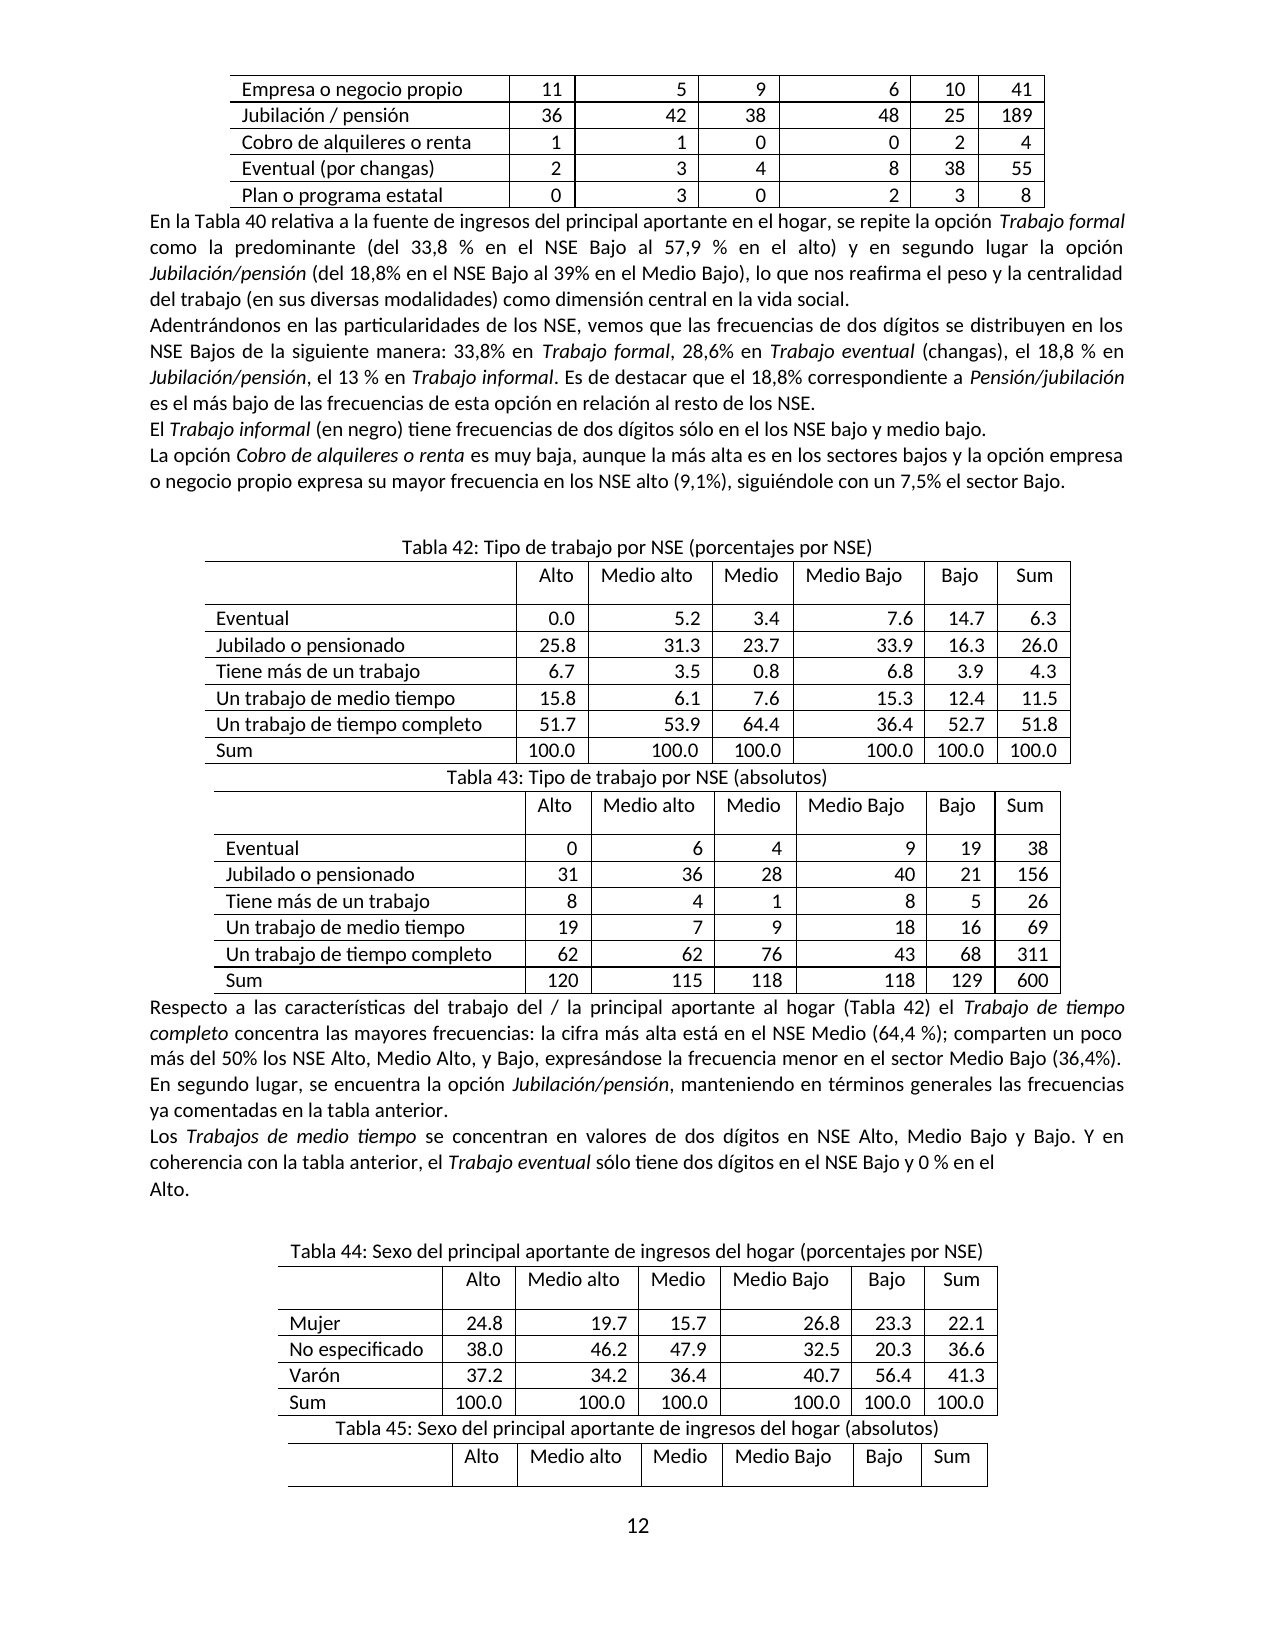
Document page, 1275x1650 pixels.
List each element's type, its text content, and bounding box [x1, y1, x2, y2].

text Tabla 45: Sexo del principal aportante de ingresos del hogar (absolutos) [150, 1416, 1125, 1441]
table_cell 41 [979, 76, 1044, 101]
table_header Medio alto [518, 1444, 641, 1486]
table_cell Jubilado o pensionado [214, 862, 525, 887]
table_cell 40 [797, 862, 926, 887]
table_cell Jubilado o pensionado [205, 632, 516, 657]
table_cell 42 [576, 103, 698, 128]
table_cell Sum [205, 738, 516, 763]
table_cell Jubilación / pensión [230, 103, 509, 128]
table_cell 21 [927, 862, 994, 887]
table_header Medio [713, 562, 793, 604]
table_cell 11.5 [998, 685, 1070, 710]
text Adentrándonos en las particularidades de los NSE, vemos que las frecuencias de dos dígitos se distribuyen en los NSE Bajos de la siguiente manera: 33,8% en Trabajo formal, 28,6% en Trabajo eventual (changas), el 18,8 % en Jubilación/pensión, el 13 % en Trabajo informal. Es de destacar que el 18,8% correspondiente a Pensión/jubilación es el más bajo de las frecuencias de esta opción en relación al resto de los NSE. [149, 312, 1125, 415]
table_header Alto [443, 1267, 515, 1309]
table_cell 33.9 [794, 632, 924, 657]
table_cell 26.8 [721, 1310, 851, 1335]
table_cell 38.0 [443, 1336, 515, 1362]
table_cell 100.0 [925, 1389, 997, 1414]
table_cell 26 [996, 888, 1060, 913]
table_cell 55 [979, 155, 1044, 181]
table_cell 1 [576, 129, 698, 154]
table_cell 62 [526, 941, 591, 966]
table_cell 8 [979, 182, 1044, 207]
table_cell 4 [979, 129, 1044, 154]
table_header Medio alto [589, 562, 712, 604]
table_cell Eventual (por changas) [230, 155, 509, 181]
table_cell 311 [996, 941, 1060, 966]
table_cell 100.0 [713, 738, 793, 763]
table_cell 100.0 [998, 738, 1070, 763]
table_cell 4 [699, 155, 779, 181]
table_header Bajo [925, 562, 997, 604]
table_cell 16.3 [925, 632, 997, 657]
table_cell 0 [699, 182, 779, 207]
table_cell 62 [592, 941, 714, 966]
table_cell 47.9 [639, 1336, 720, 1362]
table_cell Un trabajo de medio tiempo [205, 685, 516, 710]
table_cell 52.7 [925, 711, 997, 737]
table_cell 129 [927, 968, 994, 993]
table_cell 7.6 [713, 685, 793, 710]
table_cell Un trabajo de tiempo completo [214, 941, 525, 966]
table_header Medio Bajo [721, 1267, 851, 1309]
table_cell 43 [797, 941, 926, 966]
table_cell 4 [592, 888, 714, 913]
table_cell 64.4 [713, 711, 793, 737]
table_cell 26.0 [998, 632, 1070, 657]
table_header Medio Bajo [794, 562, 924, 604]
table_cell 19.7 [516, 1310, 638, 1335]
table_header [278, 1267, 442, 1309]
table_cell 19 [927, 835, 994, 861]
table_header Sum [922, 1444, 987, 1486]
text Tabla 44: Sexo del principal aportante de ingresos del hogar (porcentajes por NSE) [150, 1239, 1125, 1264]
table_cell 7 [592, 915, 714, 940]
table_cell Eventual [205, 605, 516, 631]
table_cell 37.2 [443, 1363, 515, 1388]
table_cell 9 [699, 76, 779, 101]
table_cell 5 [927, 888, 994, 913]
table_cell Varón [278, 1363, 442, 1388]
table_cell 56.4 [852, 1363, 924, 1388]
table_cell 6 [592, 835, 714, 861]
table_header Alto [453, 1444, 517, 1486]
table_cell 41.3 [925, 1363, 997, 1388]
table_cell 12.4 [925, 685, 997, 710]
text La opción Cobro de alquileres o renta es muy baja, aunque la más alta es en los sectores bajos y la opción empresa o negocio propio expresa su mayor frecuencia en los NSE alto (9,1%), siguiéndole con un 7,5% el sector Bajo. [149, 442, 1125, 494]
table_cell 6 [780, 76, 910, 101]
table_header Medio Bajo [723, 1444, 853, 1486]
table_cell 9 [715, 915, 796, 940]
table_cell 118 [715, 968, 796, 993]
table_cell 0 [526, 835, 591, 861]
table_cell 3 [911, 182, 978, 207]
table_cell Cobro de alquileres o renta [230, 129, 509, 154]
table_cell 15.3 [794, 685, 924, 710]
table_cell 115 [592, 968, 714, 993]
table_cell 189 [979, 103, 1044, 128]
table_cell 6.3 [998, 605, 1070, 631]
table_header Medio alto [592, 792, 714, 834]
table_cell 100.0 [517, 738, 588, 763]
table_cell 9 [797, 835, 926, 861]
table_cell 23.7 [713, 632, 793, 657]
table_cell 118 [797, 968, 926, 993]
table_cell 36.4 [794, 711, 924, 737]
table_cell 100.0 [852, 1389, 924, 1414]
table_cell 2 [911, 129, 978, 154]
table_cell 23.3 [852, 1310, 924, 1335]
table_cell Mujer [278, 1310, 442, 1335]
text En la Tabla 40 relativa a la fuente de ingresos del principal aportante en el hogar, se repite la opción Trabajo formal como la predominante (del 33,8 % en el NSE Bajo al 57,9 % en el alto) y en segundo lugar la opción Jubilación/pensión (del 18,8% en el NSE Bajo al 39% en el Medio Bajo), lo que nos reafirma el peso y la centralidad del trabajo (en sus diversas modalidades) como dimensión central en la vida social. [149, 208, 1125, 311]
table_cell 120 [526, 968, 591, 993]
table_cell 0.8 [713, 658, 793, 684]
table_header Medio [639, 1267, 720, 1309]
table_cell 51.8 [998, 711, 1070, 737]
text Respecto a las características del trabajo del / la principal aportante al hogar (Tabla 42) el Trabajo de tiempo completo concentra las mayores frecuencias: la cifra más alta está en el NSE Medio (64,4 %); comparten un poco más del 50% los NSE Alto, Medio Alto, y Bajo, expresándose la frecuencia menor en el sector Medio Bajo (36,4%). En segundo lugar, se encuentra la opción Jubilación/pensión, manteniendo en términos generales las frecuencias ya comentadas en la tabla anterior. [149, 994, 1125, 1123]
table_cell 100.0 [516, 1389, 638, 1414]
table_cell 53.9 [589, 711, 712, 737]
table_cell 8 [797, 888, 926, 913]
table_cell 10 [911, 76, 978, 101]
table_cell 2 [780, 182, 910, 207]
table_cell Tiene más de un trabajo [205, 658, 516, 684]
table_cell 5.2 [589, 605, 712, 631]
text Tabla 43: Tipo de trabajo por NSE (absolutos) [150, 764, 1125, 789]
table_cell 46.2 [516, 1336, 638, 1362]
table_cell 0 [699, 129, 779, 154]
table_cell 31 [526, 862, 591, 887]
table_cell 6.7 [517, 658, 588, 684]
table_cell 48 [780, 103, 910, 128]
table_cell 8 [526, 888, 591, 913]
table_cell 2 [510, 155, 574, 181]
table_cell 3.4 [713, 605, 793, 631]
table_header Bajo [927, 792, 994, 834]
table_cell 156 [996, 862, 1060, 887]
table_cell 68 [927, 941, 994, 966]
table_cell 31.3 [589, 632, 712, 657]
table_cell 16 [927, 915, 994, 940]
table_cell 76 [715, 941, 796, 966]
table_cell Sum [278, 1389, 442, 1414]
table_cell 36.6 [925, 1336, 997, 1362]
table_cell 3 [576, 155, 698, 181]
table_cell 4 [715, 835, 796, 861]
table_cell 1 [715, 888, 796, 913]
table_cell 4.3 [998, 658, 1070, 684]
table_header Medio [715, 792, 796, 834]
table_header Medio [642, 1444, 722, 1486]
table_cell 20.3 [852, 1336, 924, 1362]
table_cell 0 [510, 182, 574, 207]
table_cell 24.8 [443, 1310, 515, 1335]
table_cell 5 [576, 76, 698, 101]
table_header Alto [517, 562, 588, 604]
table_header Medio Bajo [797, 792, 926, 834]
table_header Alto [526, 792, 591, 834]
table_cell 3.9 [925, 658, 997, 684]
table_cell 38 [699, 103, 779, 128]
table_cell Eventual [214, 835, 525, 861]
table_cell 6.8 [794, 658, 924, 684]
table_cell 28 [715, 862, 796, 887]
text Los Trabajos de medio tiempo se concentran en valores de dos dígitos en NSE Alto, Medio Bajo y Bajo. Y en coherencia con la tabla anterior, el Trabajo eventual sólo tiene dos dígitos en el NSE Bajo y 0 % en el [149, 1124, 1125, 1175]
table_header [214, 792, 525, 834]
table_cell 19 [526, 915, 591, 940]
table_cell 22.1 [925, 1310, 997, 1335]
table_header Sum [996, 792, 1060, 834]
table_cell 0 [780, 129, 910, 154]
table_cell 600 [996, 968, 1060, 993]
table_header Sum [998, 562, 1070, 604]
table_cell No especificado [278, 1336, 442, 1362]
table_cell 15.8 [517, 685, 588, 710]
table_header [288, 1444, 452, 1486]
table_cell 7.6 [794, 605, 924, 631]
table_cell 38 [911, 155, 978, 181]
table_cell 15.7 [639, 1310, 720, 1335]
table_cell 100.0 [794, 738, 924, 763]
table_cell 36.4 [639, 1363, 720, 1388]
table_cell 100.0 [925, 738, 997, 763]
table_cell 100.0 [589, 738, 712, 763]
table_cell 25 [911, 103, 978, 128]
table_cell 69 [996, 915, 1060, 940]
table_cell 100.0 [721, 1389, 851, 1414]
table_header [205, 562, 516, 604]
table_cell 32.5 [721, 1336, 851, 1362]
table_cell Plan o programa estatal [230, 182, 509, 207]
table_cell 11 [510, 76, 574, 101]
table_cell 1 [510, 129, 574, 154]
table_header Bajo [852, 1267, 924, 1309]
table_cell 100.0 [639, 1389, 720, 1414]
table_header Sum [925, 1267, 997, 1309]
table_cell 51.7 [517, 711, 588, 737]
table_cell Sum [214, 968, 525, 993]
table_cell 36 [510, 103, 574, 128]
table_cell 100.0 [443, 1389, 515, 1414]
text Alto. [149, 1176, 1125, 1201]
table_cell 38 [996, 835, 1060, 861]
table_cell 14.7 [925, 605, 997, 631]
table_header Bajo [854, 1444, 921, 1486]
table_cell Empresa o negocio propio [230, 76, 509, 101]
table_cell 6.1 [589, 685, 712, 710]
table_cell Un trabajo de medio tiempo [214, 915, 525, 940]
text Tabla 42: Tipo de trabajo por NSE (porcentajes por NSE) [150, 534, 1125, 560]
table_cell 36 [592, 862, 714, 887]
table_cell Un trabajo de tiempo completo [205, 711, 516, 737]
table_cell 8 [780, 155, 910, 181]
table_cell 25.8 [517, 632, 588, 657]
text El Trabajo informal (en negro) tiene frecuencias de dos dígitos sólo en el los NSE bajo y medio bajo. [149, 416, 1125, 441]
table_header Medio alto [516, 1267, 638, 1309]
table_cell 0.0 [517, 605, 588, 631]
table_cell Tiene más de un trabajo [214, 888, 525, 913]
table_cell 18 [797, 915, 926, 940]
table_cell 3 [576, 182, 698, 207]
table_cell 34.2 [516, 1363, 638, 1388]
table_cell 3.5 [589, 658, 712, 684]
table_cell 40.7 [721, 1363, 851, 1388]
